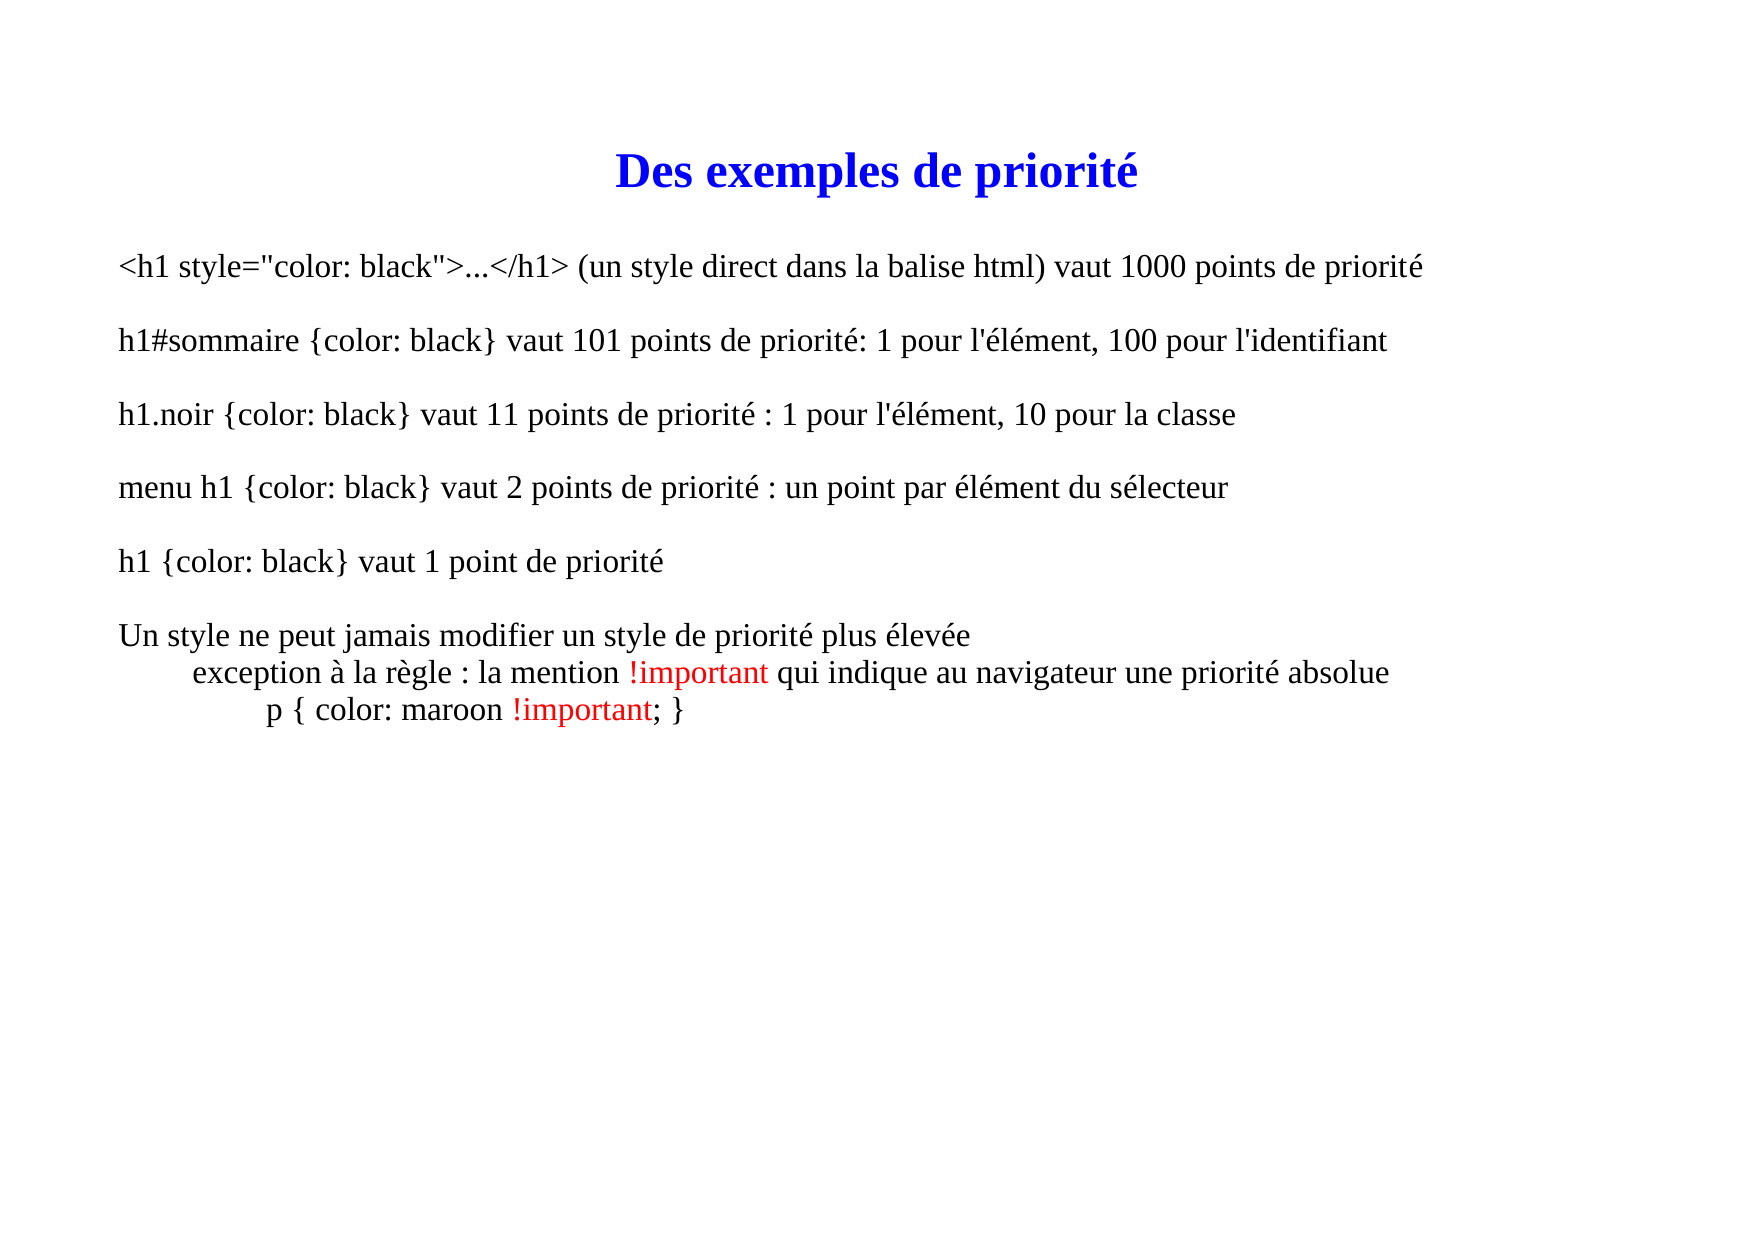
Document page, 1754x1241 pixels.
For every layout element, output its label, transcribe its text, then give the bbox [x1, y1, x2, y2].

text exception à la règle : la mention !important qui indique au navigateur une priorité absolue [118, 653, 1636, 690]
text h1.noir {color: black} vaut 11 points de priorité : 1 pour l'élément, 10 pour la classe [118, 395, 1636, 432]
text <h1 style="color: black">...</h1> (un style direct dans la balise html) vaut 1000 points de priorité [118, 248, 1636, 285]
text Un style ne peut jamais modifier un style de priorité plus élevée [118, 617, 1636, 653]
text menu h1 {color: black} vaut 2 points de priorité : un point par élément du sélecteur [118, 469, 1636, 506]
text h1 {color: black} vaut 1 point de priorité [118, 543, 1636, 580]
subtitle Des exemples de priorité [118, 143, 1636, 198]
text p { color: maroon !important; } [118, 690, 1636, 727]
text h1#sommaire {color: black} vaut 101 points de priorité: 1 pour l'élément, 100 pour l'identifiant [118, 322, 1636, 358]
